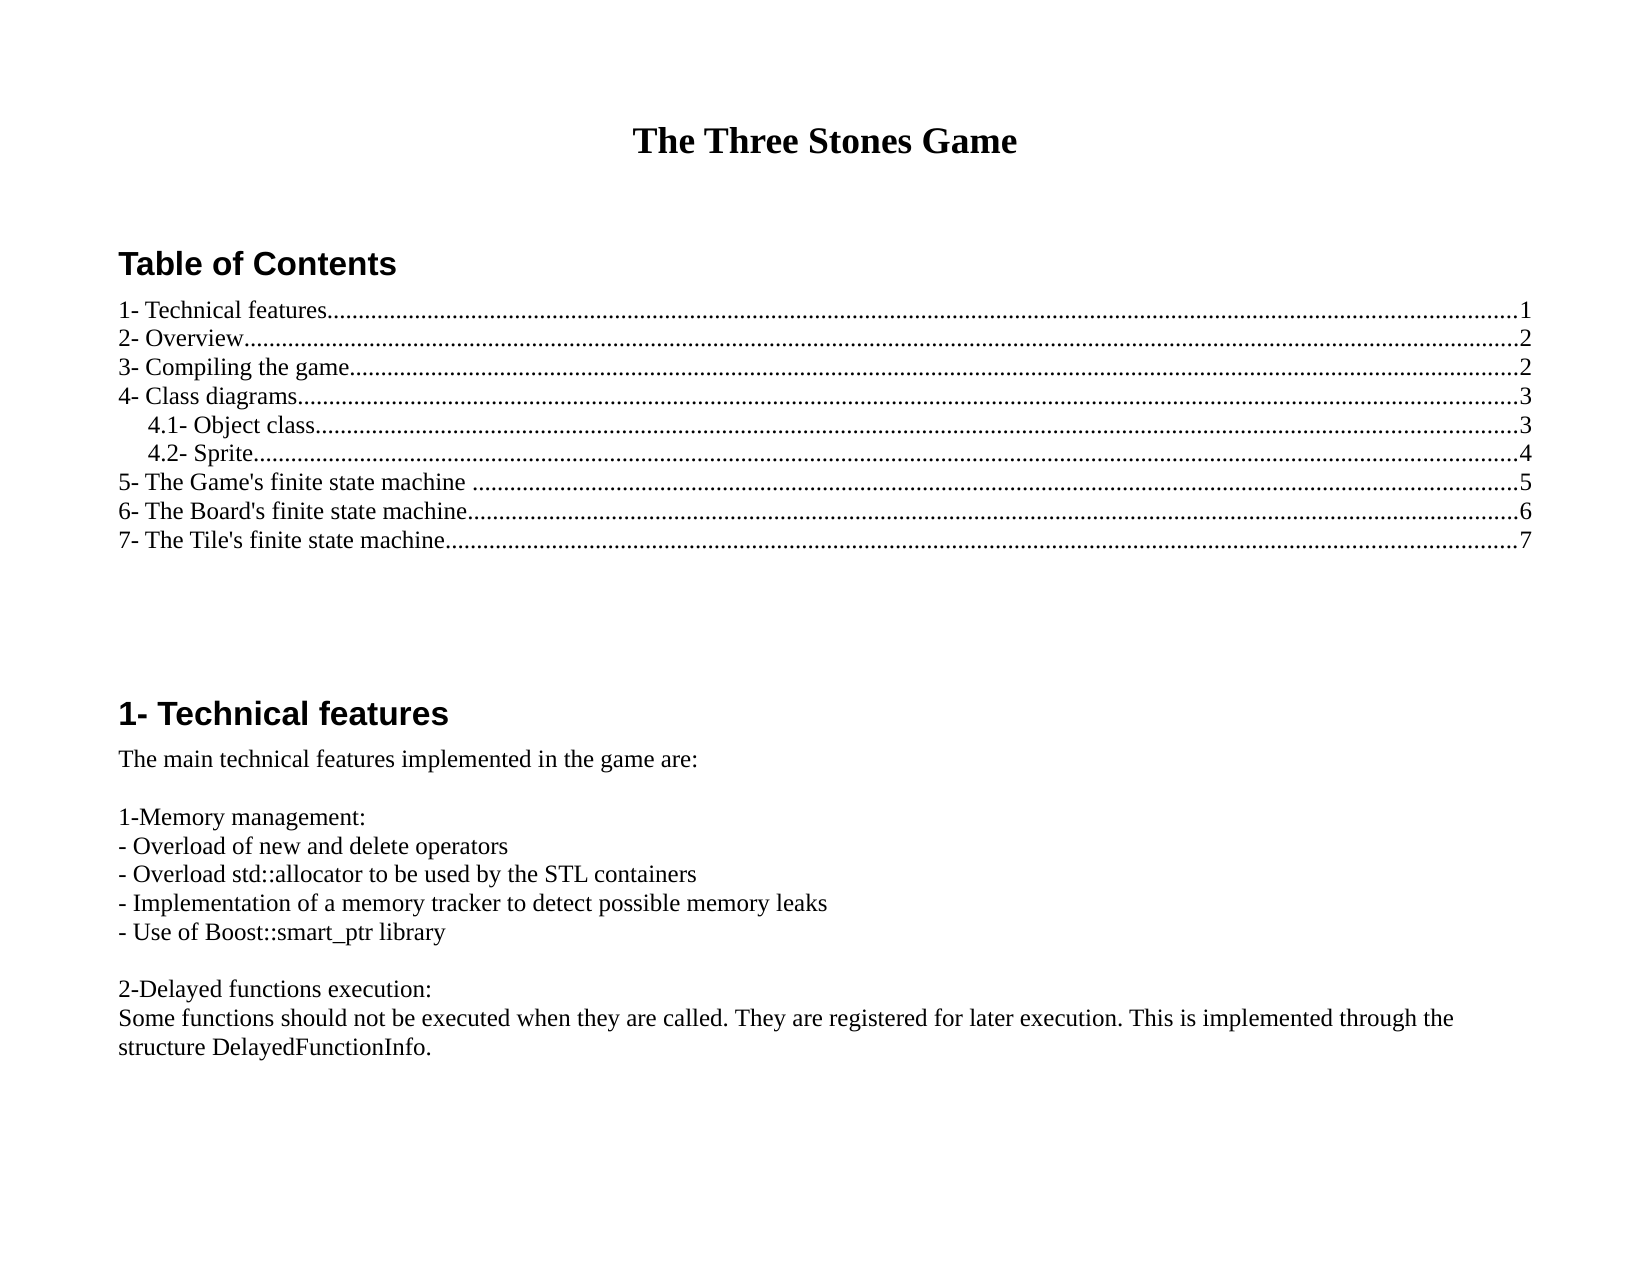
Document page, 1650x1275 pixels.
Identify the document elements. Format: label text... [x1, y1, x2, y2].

text The main technical features implemented in the game are: [118, 744, 1532, 773]
text 6- The Board's finite state machine 6 [118, 496, 1532, 525]
text 3- Compiling the game 2 [118, 352, 1532, 381]
text - Use of Boost::smart_ptr library [118, 917, 1532, 946]
text - Implementation of a memory tracker to detect possible memory leaks [118, 888, 1532, 917]
text 7- The Tile's finite state machine 7 [118, 525, 1532, 553]
text - Overload std::allocator to be used by the STL containers [118, 859, 1532, 888]
text 2-Delayed functions execution: [118, 974, 1532, 1003]
text Some functions should not be executed when they are called. They are registered for later execution. This is implemented through the structure DelayedFunctionInfo. [118, 1003, 1532, 1061]
text 2- Overview 2 [118, 323, 1532, 352]
subtitle 1- Technical features [118, 693, 1532, 732]
text 5- The Game's finite state machine 5 [118, 467, 1532, 496]
text - Overload of new and delete operators [118, 831, 1532, 859]
text 4- Class diagrams 3 [118, 381, 1532, 410]
subtitle Table of Contents [118, 244, 1532, 282]
text 1- Technical features 1 [118, 295, 1532, 323]
text 4.1- Object class 3 [148, 410, 1532, 438]
text The Three Stones Game [118, 118, 1532, 161]
text 1-Memory management: [118, 802, 1532, 831]
text 4.2- Sprite 4 [148, 438, 1532, 467]
